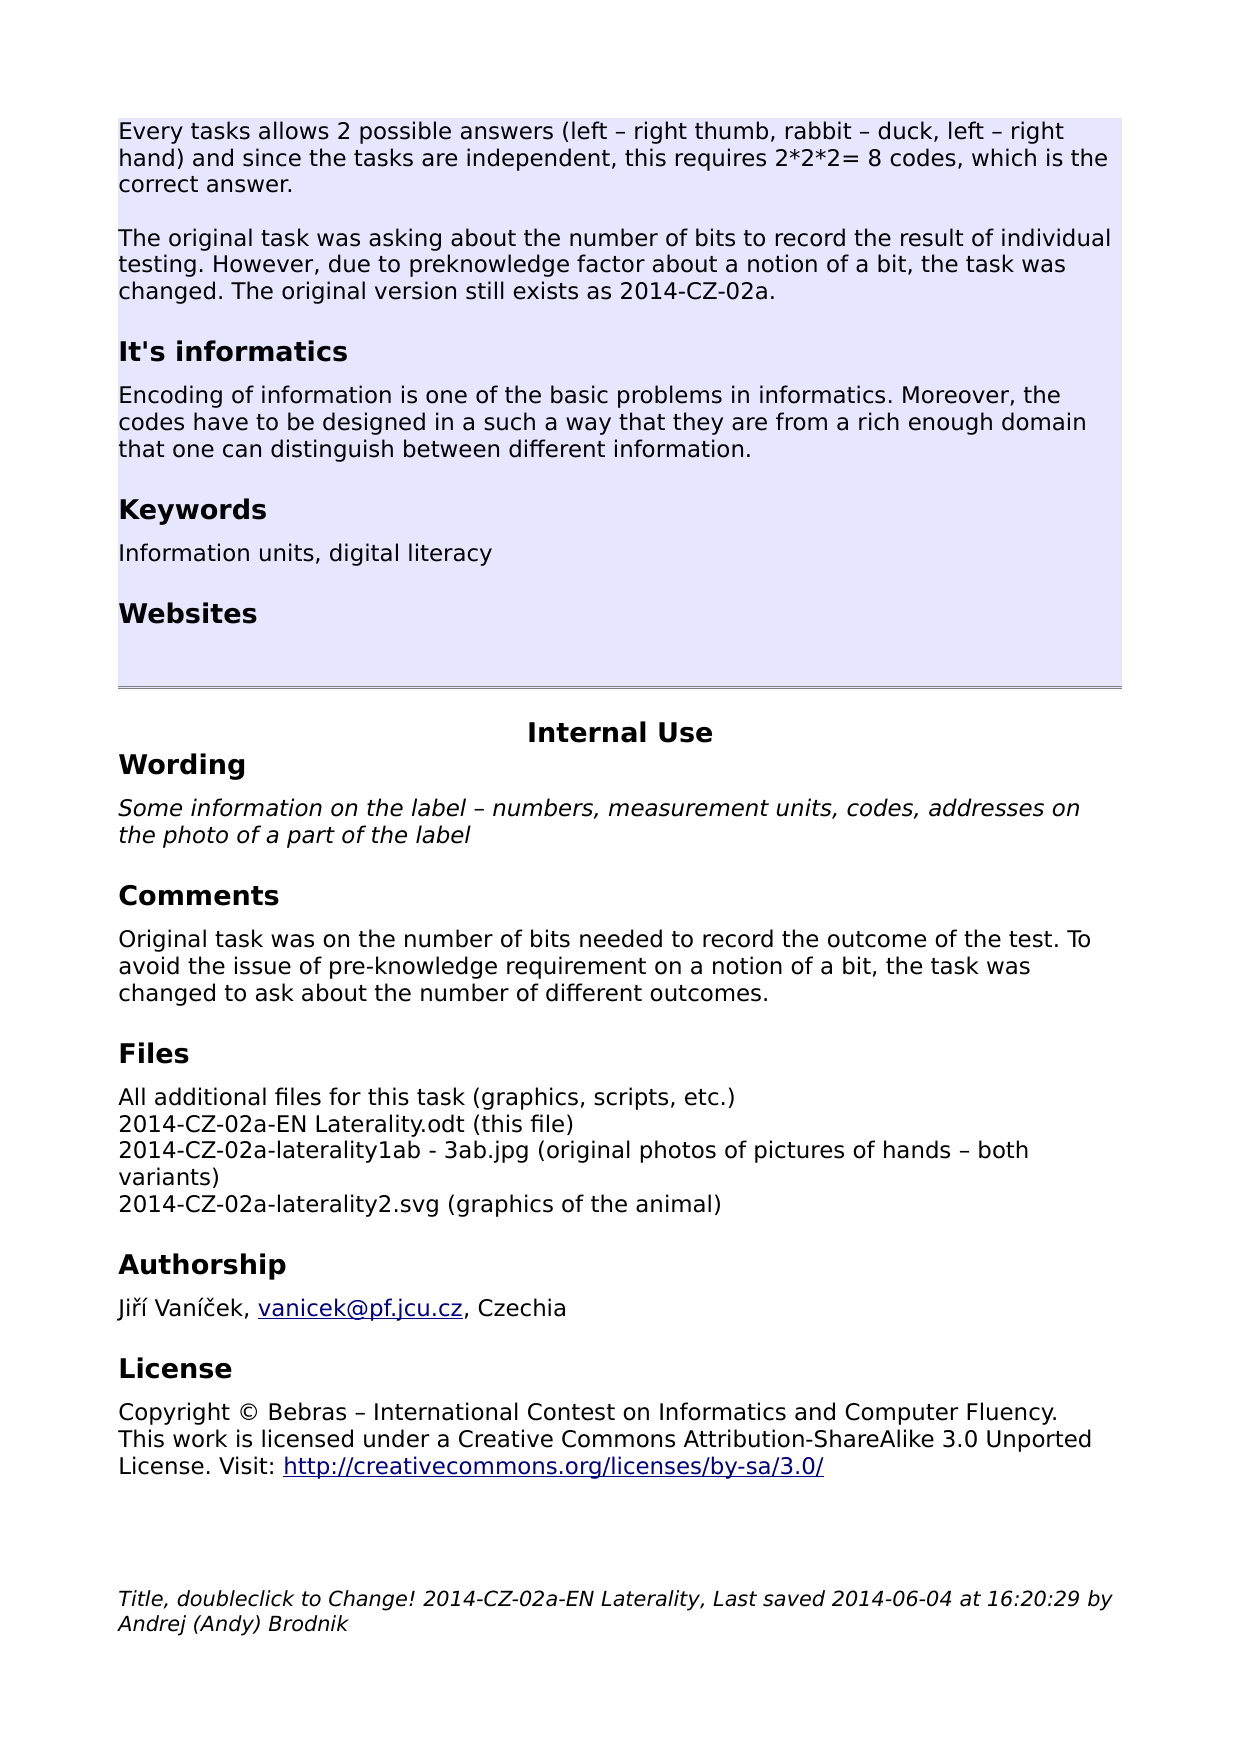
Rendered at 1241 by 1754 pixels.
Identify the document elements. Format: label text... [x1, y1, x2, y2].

subtitle Authorship [118, 1249, 1122, 1281]
text Encoding of information is one of the basic problems in informatics. Moreover, the codes have to be designed in a such a way that they are from a rich enough domain that one can distinguish between different information. [118, 382, 1122, 462]
subtitle Comments [118, 880, 1122, 912]
text Information units, digital literacy [118, 540, 1122, 567]
text This work is licensed under a Creative Commons Attribution-ShareAlike 3.0 Unported License. Visit: http://creativecommons.org/licenses/by-sa/3.0/ [118, 1426, 1122, 1479]
text 2014-CZ-02a-laterality2.svg (graphics of the animal) [118, 1191, 1122, 1217]
text Copyright © Bebras – International Contest on Informatics and Computer Fluency. [118, 1399, 1122, 1426]
subtitle It's informatics [118, 336, 1122, 368]
subtitle License [118, 1353, 1122, 1385]
subtitle Internal Use [118, 718, 1122, 749]
text Some information on the label – numbers, measurement units, codes, addresses on the photo of a part of the label [118, 795, 1122, 849]
text Every tasks allows 2 possible answers (left – right thumb, rabbit – duck, left – right hand) and since the tasks are independent, this requires 2*2*2= 8 codes, which is the correct answer. [118, 118, 1122, 198]
text Jiří Vaníček, vanicek@pf.jcu.cz, Czechia [118, 1295, 1122, 1322]
subtitle Wording [118, 749, 1122, 781]
subtitle Keywords [118, 494, 1122, 526]
text All additional files for this task (graphics, scripts, etc.) [118, 1084, 1122, 1111]
text 2014-CZ-02a-laterality1ab - 3ab.jpg (original photos of pictures of hands – both variants) [118, 1137, 1122, 1191]
subtitle Websites [118, 598, 1122, 630]
text The original task was asking about the number of bits to record the result of individual testing. However, due to preknowledge factor about a notion of a bit, the task was changed. The original version still exists as 2014-CZ-02a. [118, 225, 1122, 305]
text 2014-CZ-02a-EN Laterality.odt (this file) [118, 1111, 1122, 1137]
subtitle Files [118, 1038, 1122, 1069]
